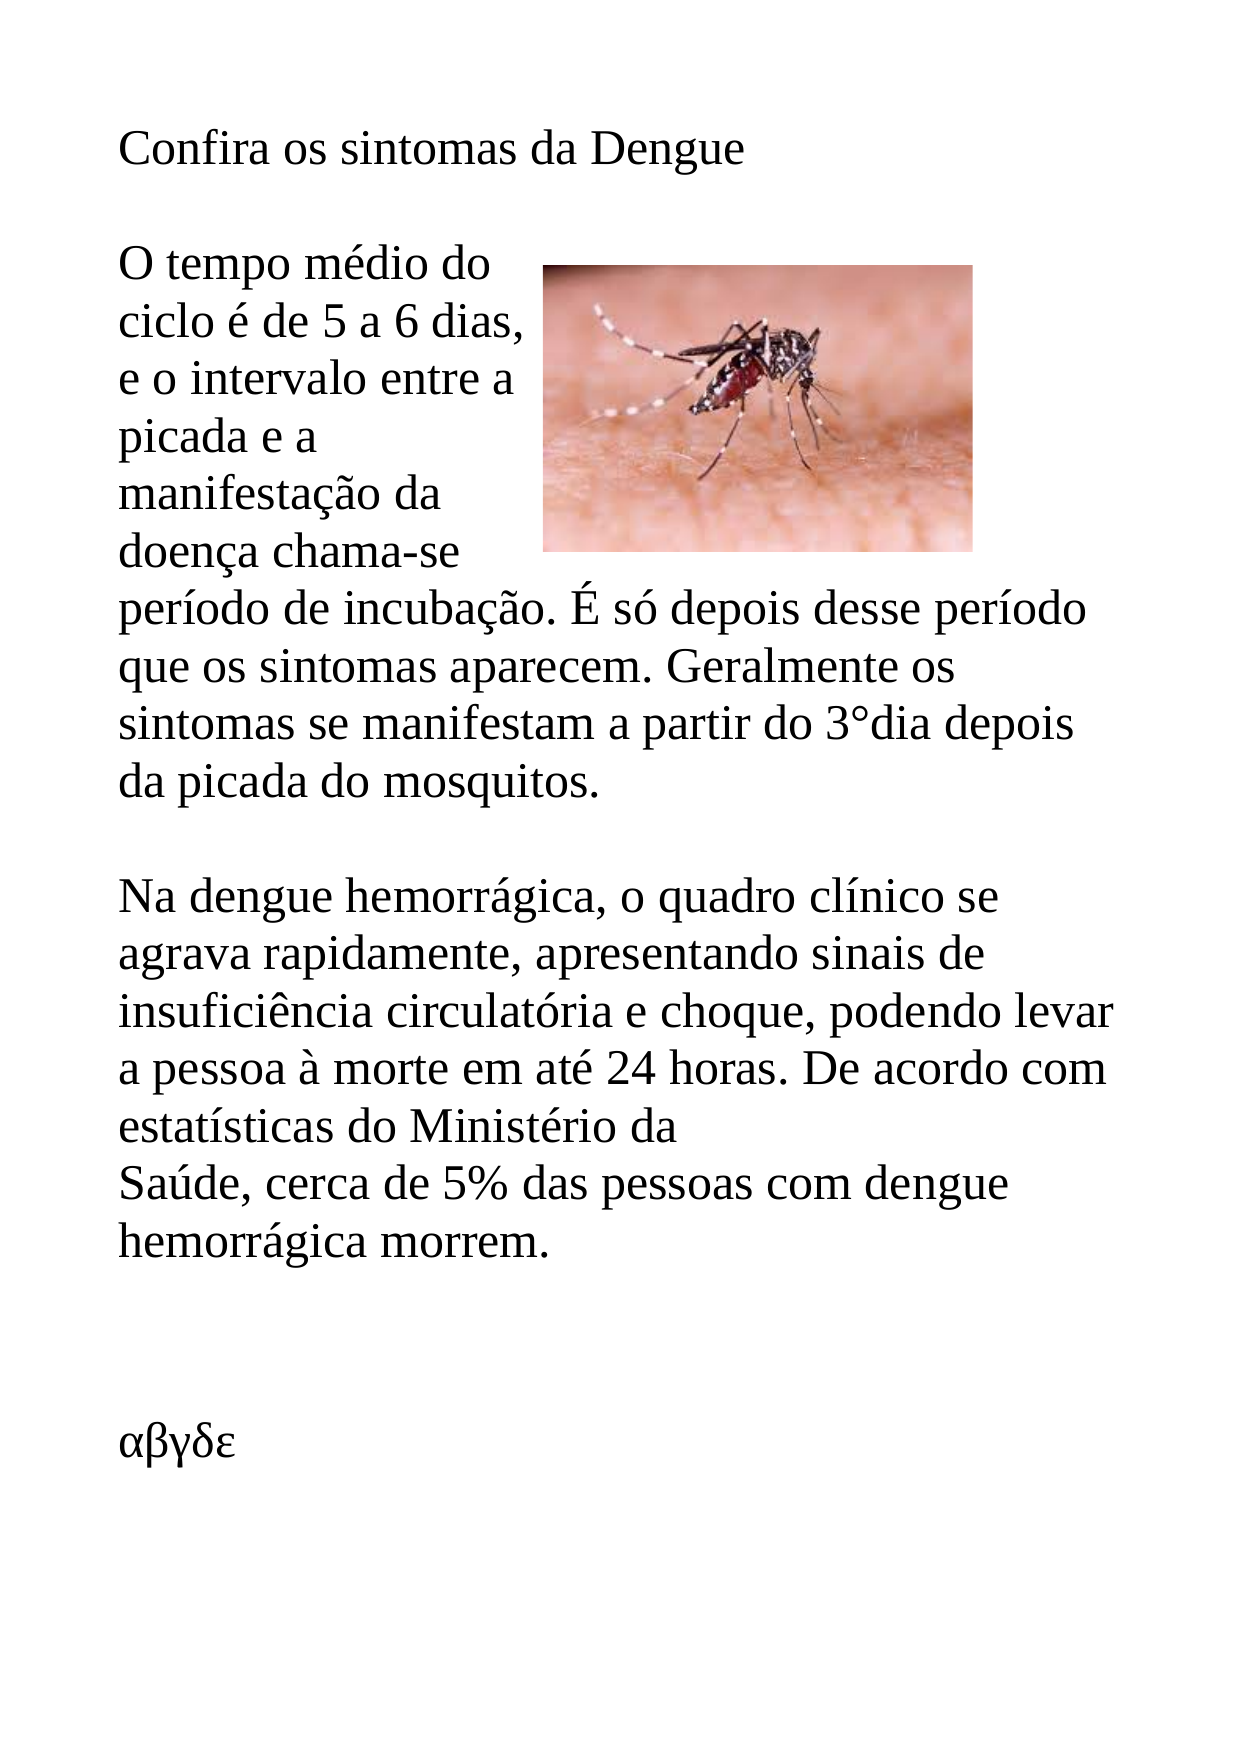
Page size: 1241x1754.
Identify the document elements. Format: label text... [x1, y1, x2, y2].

picture [542, 265, 973, 552]
text αβγδε [118, 1411, 1122, 1468]
text Saúde, cerca de 5% das pessoas com dengue hemorrágica morrem. [118, 1153, 1122, 1268]
text Confira os sintomas da Dengue [118, 118, 1122, 176]
text O tempo médio do ciclo é de 5 a 6 dias, e o intervalo entre a picada e a manifestação da doença chama-se período de incubação. É só depois desse período que os sintomas aparecem. Geralmente os sintomas se manifestam a partir do 3°dia depois da picada do mosquitos. [118, 233, 1122, 808]
text Na dengue hemorrágica, o quadro clínico se agrava rapidamente, apresentando sinais de insuficiência circulatória e choque, podendo levar a pessoa à morte em até 24 horas. De acordo com estatísticas do Ministério da [118, 866, 1122, 1153]
